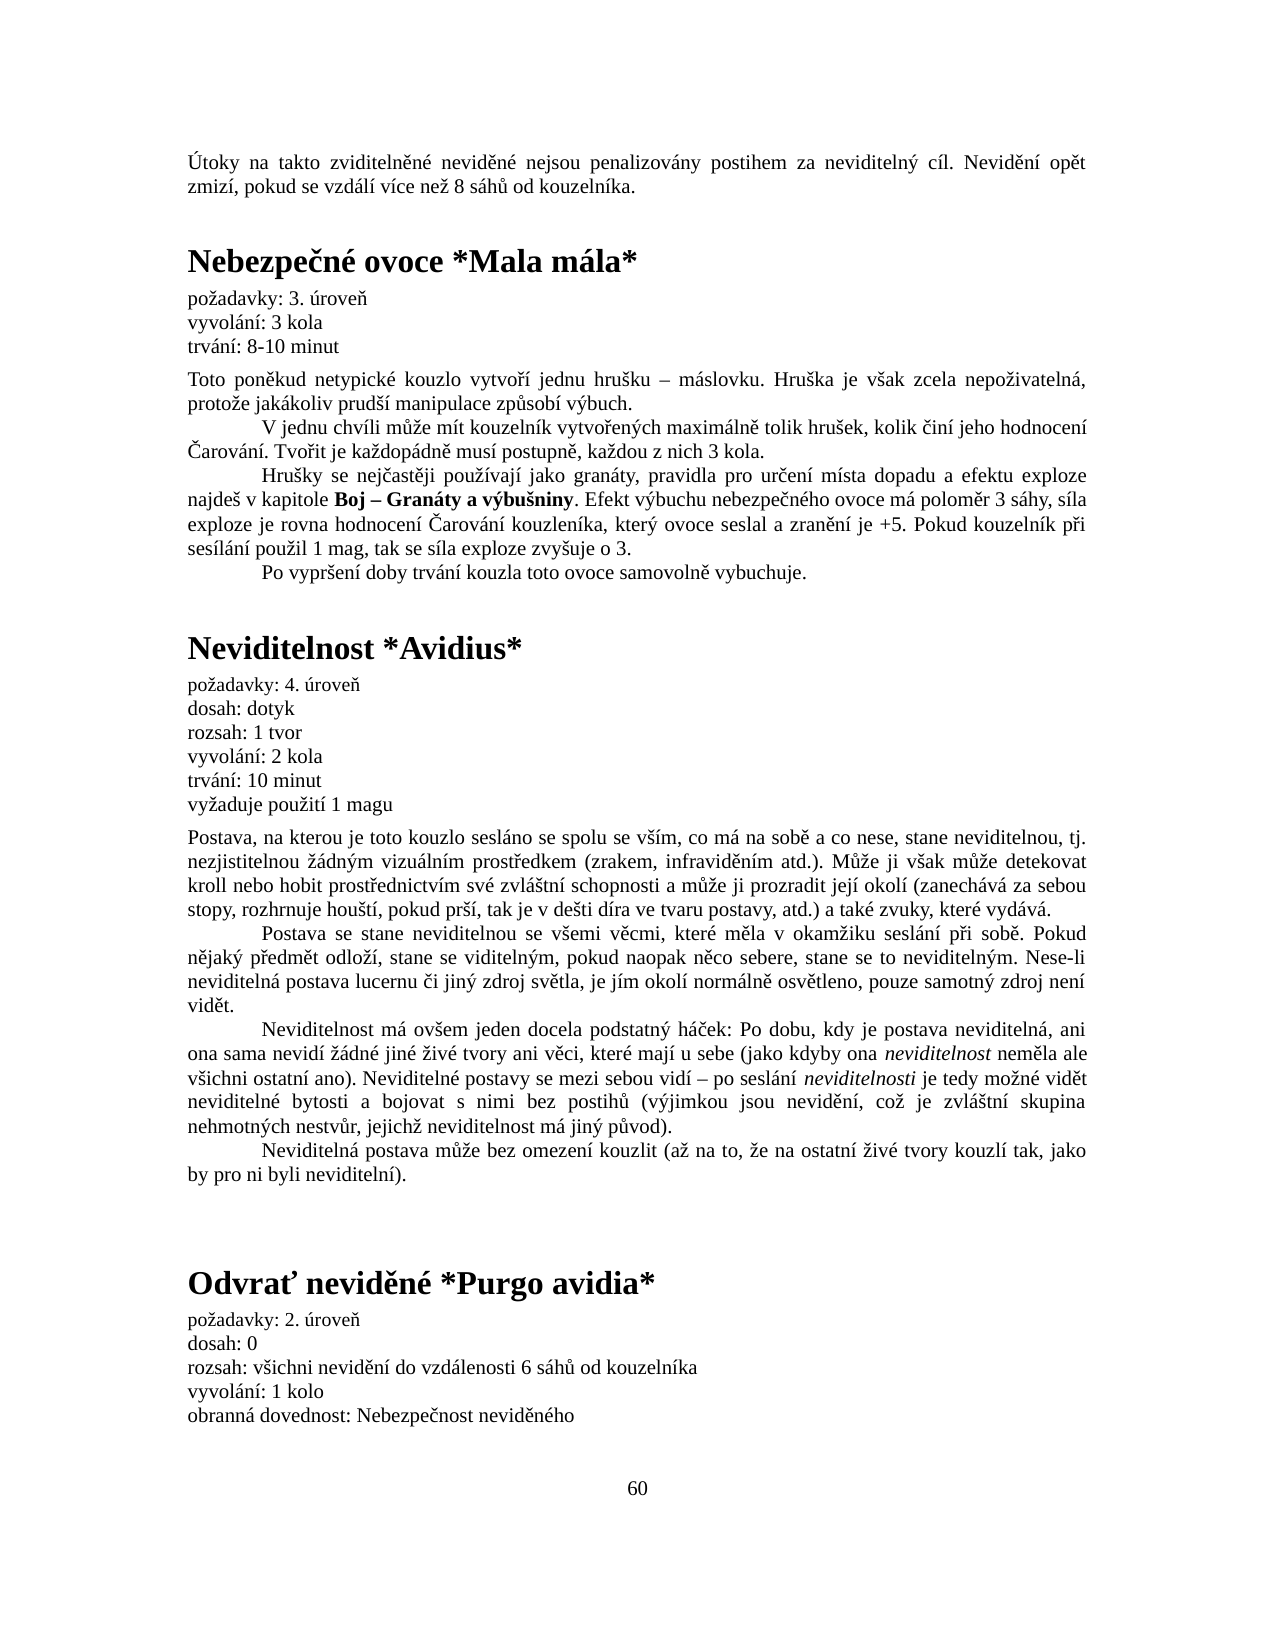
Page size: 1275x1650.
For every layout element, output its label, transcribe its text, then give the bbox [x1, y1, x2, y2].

text požadavky: 3. úroveň vyvolání: 3 kola trvání: 8-10 minut [187, 286, 1087, 358]
text Postava, na kterou je toto kouzlo sesláno se spolu se vším, co má na sobě a co nese, stane neviditelnou, tj. nezjistitelnou žádným vizuálním prostředkem (zrakem, infraviděním atd.). Může ji však může detekovat kroll nebo hobit prostřednictvím své zvláštní schopnosti a může ji prozradit její okolí (zanechává za sebou stopy, rozhrnuje houští, pokud prší, tak je v dešti díra ve tvaru postavy, atd.) a také zvuky, které vydává. Postava se stane neviditelnou se všemi věcmi, které měla v okamžiku seslání při sobě. Pokud nějaký předmět odloží, stane se viditelným, pokud naopak něco sebere, stane se to neviditelným. Nese-li neviditelná postava lucernu či jiný zdroj světla, je jím okolí normálně osvětleno, pouze samotný zdroj není vidět. Neviditelnost má ovšem jeden docela podstatný háček: Po dobu, kdy je postava neviditelná, ani ona sama nevidí žádné jiné živé tvory ani věci, které mají u sebe (jako kdyby ona neviditelnost neměla ale všichni ostatní ano). Neviditelné postavy se mezi sebou vidí – po seslání neviditelnosti je tedy možné vidět neviditelné bytosti a bojovat s nimi bez postihů (výjimkou jsou nevidění, což je zvláštní skupina nehmotných nestvůr, jejichž neviditelnost má jiný původ). Neviditelná postava může bez omezení kouzlit (až na to, že na ostatní živé tvory kouzlí tak, jako by pro ni byli neviditelní). [187, 825, 1087, 1186]
subtitle Neviditelnost *Avidius* [187, 628, 1087, 667]
subtitle Nebezpečné ovoce *Mala mála* [187, 242, 1087, 280]
text požadavky: 2. úroveň dosah: 0 rozsah: všichni nevidění do vzdálenosti 6 sáhů od kouzelníka vyvolání: 1 kolo obranná dovednost: Nebezpečnost neviděného [187, 1308, 1087, 1427]
text Útoky na takto zviditelněné neviděné nejsou penalizovány postihem za neviditelný cíl. Nevidění opět zmizí, pokud se vzdálí více než 8 sáhů od kouzelníka. [187, 150, 1087, 198]
text požadavky: 4. úroveň dosah: dotyk rozsah: 1 tvor vyvolání: 2 kola trvání: 10 minut vyžaduje použití 1 magu [187, 673, 1087, 816]
subtitle Odvrať neviděné *Purgo avidia* [187, 1263, 1087, 1302]
text Toto poněkud netypické kouzlo vytvoří jednu hrušku – máslovku. Hruška je však zcela nepoživatelná, protože jakákoliv prudší manipulace způsobí výbuch. V jednu chvíli může mít kouzelník vytvořených maximálně tolik hrušek, kolik činí jeho hodnocení Čarování. Tvořit je každopádně musí postupně, každou z nich 3 kola. Hrušky se nejčastěji používají jako granáty, pravidla pro určení místa dopadu a efektu exploze najdeš v kapitole Boj – Granáty a výbušniny. Efekt výbuchu nebezpečného ovoce má poloměr 3 sáhy, síla exploze je rovna hodnocení Čarování kouzleníka, který ovoce seslal a zranění je +5. Pokud kouzelník při sesílání použil 1 mag, tak se síla exploze zvyšuje o 3. Po vypršení doby trvání kouzla toto ovoce samovolně vybuchuje. [187, 367, 1087, 584]
